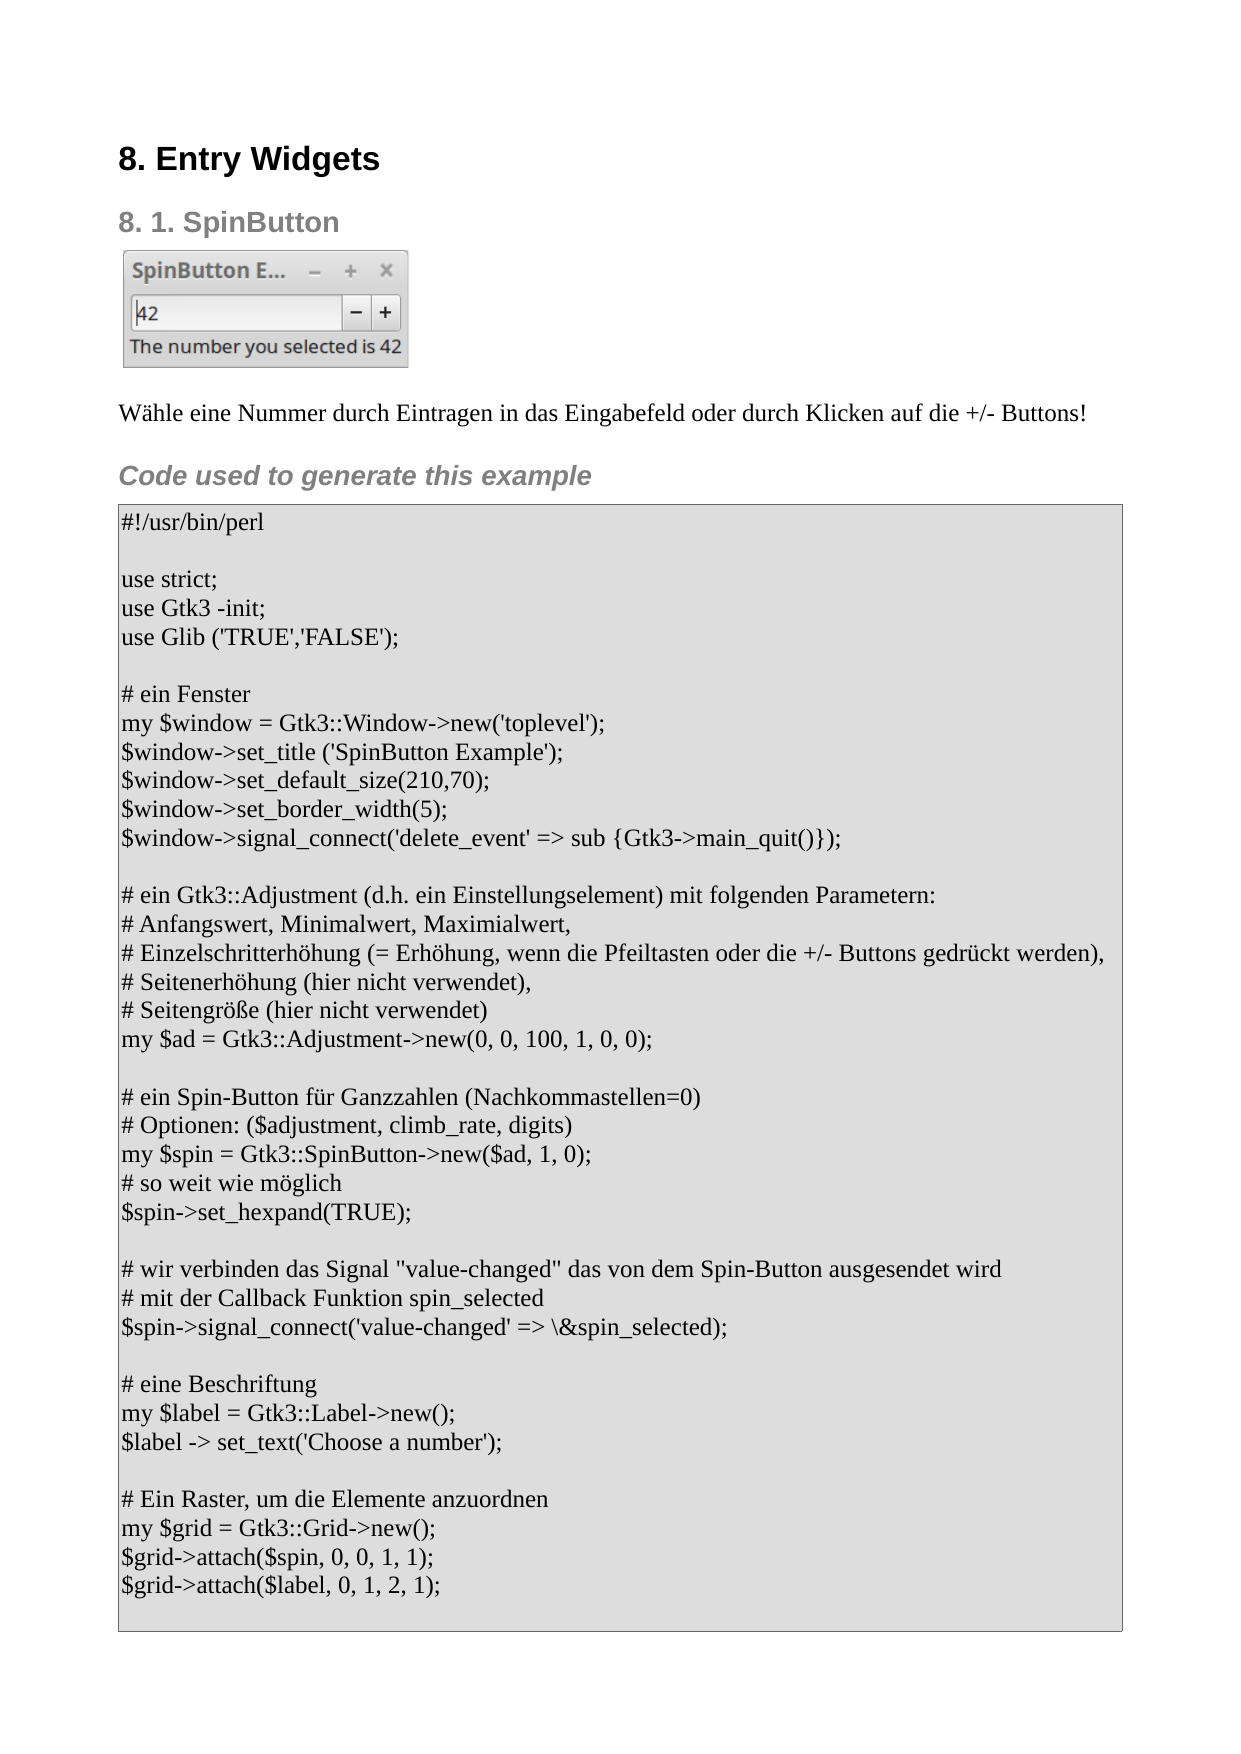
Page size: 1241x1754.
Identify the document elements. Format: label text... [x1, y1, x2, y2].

picture [123, 250, 409, 368]
text $window->signal_connect('delete_event' => sub {Gtk3->main_quit()}); [119, 820, 1122, 849]
text Wähle eine Nummer durch Eintragen in das Eingabefeld oder durch Klicken auf die +/- Buttons! [118, 398, 1122, 427]
text $window->set_default_size(210,70); [119, 763, 1122, 791]
text # Seitengröße (hier nicht verwendet) [119, 993, 1122, 1021]
subtitle 8. Entry Widgets [118, 139, 1122, 178]
text my $ad = Gtk3::Adjustment->new(0, 0, 100, 1, 0, 0); [119, 1021, 1122, 1050]
text # ein Spin-Button für Ganzzahlen (Nachkommastellen=0) [119, 1079, 1122, 1108]
text # so weit wie möglich [119, 1165, 1122, 1194]
text use Gtk3 -init; [119, 590, 1122, 619]
text # wir verbinden das Signal "value-changed" das von dem Spin-Button ausgesendet wird [119, 1251, 1122, 1280]
subtitle Code used to generate this example [118, 459, 1122, 491]
text # Ein Raster, um die Elemente anzuordnen [119, 1481, 1122, 1510]
text $window->set_title ('SpinButton Example'); [119, 734, 1122, 763]
text # ein Gtk3::Adjustment (d.h. ein Einstellungselement) mit folgenden Parametern: [119, 878, 1122, 906]
text #!/usr/bin/perl [119, 505, 1122, 533]
text $grid->attach($spin, 0, 0, 1, 1); [119, 1539, 1122, 1568]
text # ein Fenster [119, 676, 1122, 705]
text $grid->attach($label, 0, 1, 2, 1); [119, 1568, 1122, 1596]
text my $label = Gtk3::Label->new(); [119, 1395, 1122, 1424]
text $window->set_border_width(5); [119, 791, 1122, 820]
text my $spin = Gtk3::SpinButton->new($ad, 1, 0); [119, 1136, 1122, 1165]
text # eine Beschriftung [119, 1366, 1122, 1395]
text $label -> set_text('Choose a number'); [119, 1424, 1122, 1453]
text use strict; [119, 561, 1122, 590]
text my $grid = Gtk3::Grid->new(); [119, 1510, 1122, 1539]
text $spin->set_hexpand(TRUE); [119, 1194, 1122, 1223]
text my $window = Gtk3::Window->new('toplevel'); [119, 705, 1122, 734]
text use Glib ('TRUE','FALSE'); [119, 619, 1122, 648]
text # Optionen: ($adjustment, climb_rate, digits) [119, 1108, 1122, 1136]
text $spin->signal_connect('value-changed' => \&spin_selected); [119, 1309, 1122, 1338]
text # mit der Callback Funktion spin_selected [119, 1280, 1122, 1309]
text # Einzelschritterhöhung (= Erhöhung, wenn die Pfeiltasten oder die +/- Buttons gedrückt werden), [119, 935, 1122, 964]
subtitle 8. 1. SpinButton [118, 205, 1122, 238]
text # Seitenerhöhung (hier nicht verwendet), [119, 964, 1122, 993]
text # Anfangswert, Minimalwert, Maximialwert, [119, 906, 1122, 935]
